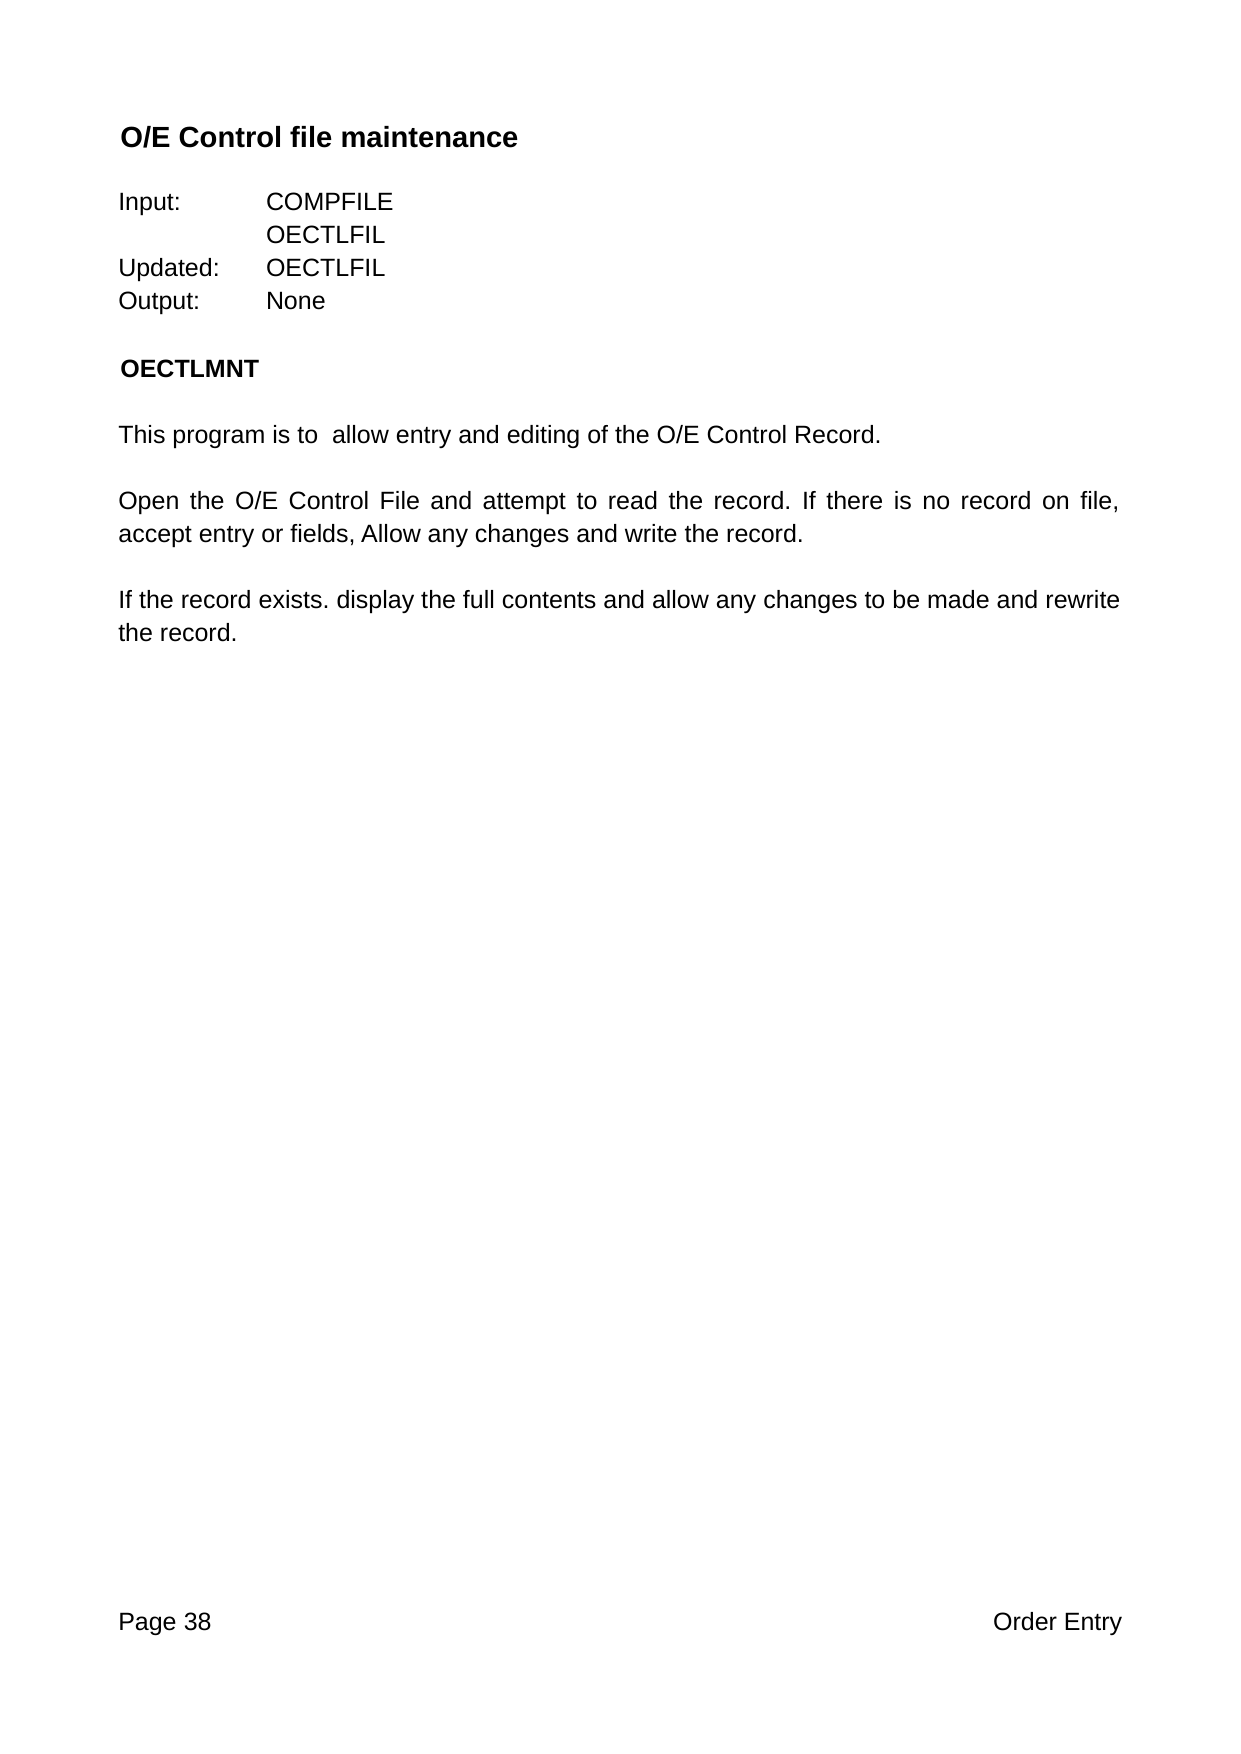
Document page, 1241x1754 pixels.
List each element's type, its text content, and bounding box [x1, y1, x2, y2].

text Updated: OECTLFIL [118, 253, 1122, 282]
text Open the O/E Control File and attempt to read the record. If there is no record on file, accept entry or fields, Allow any changes and write the record. [118, 486, 1122, 548]
subtitle O/E Control file maintenance [120, 120, 1122, 154]
text This program is to allow entry and editing of the O/E Control Record. [118, 420, 1122, 449]
text If the record exists. display the full contents and allow any changes to be made and rewrite the record. [118, 585, 1122, 647]
subtitle OECTLMNT [120, 354, 1122, 383]
text OECTLFIL [118, 220, 1122, 248]
text Input: COMPFILE [118, 187, 1122, 216]
text Output: None [118, 286, 1122, 314]
